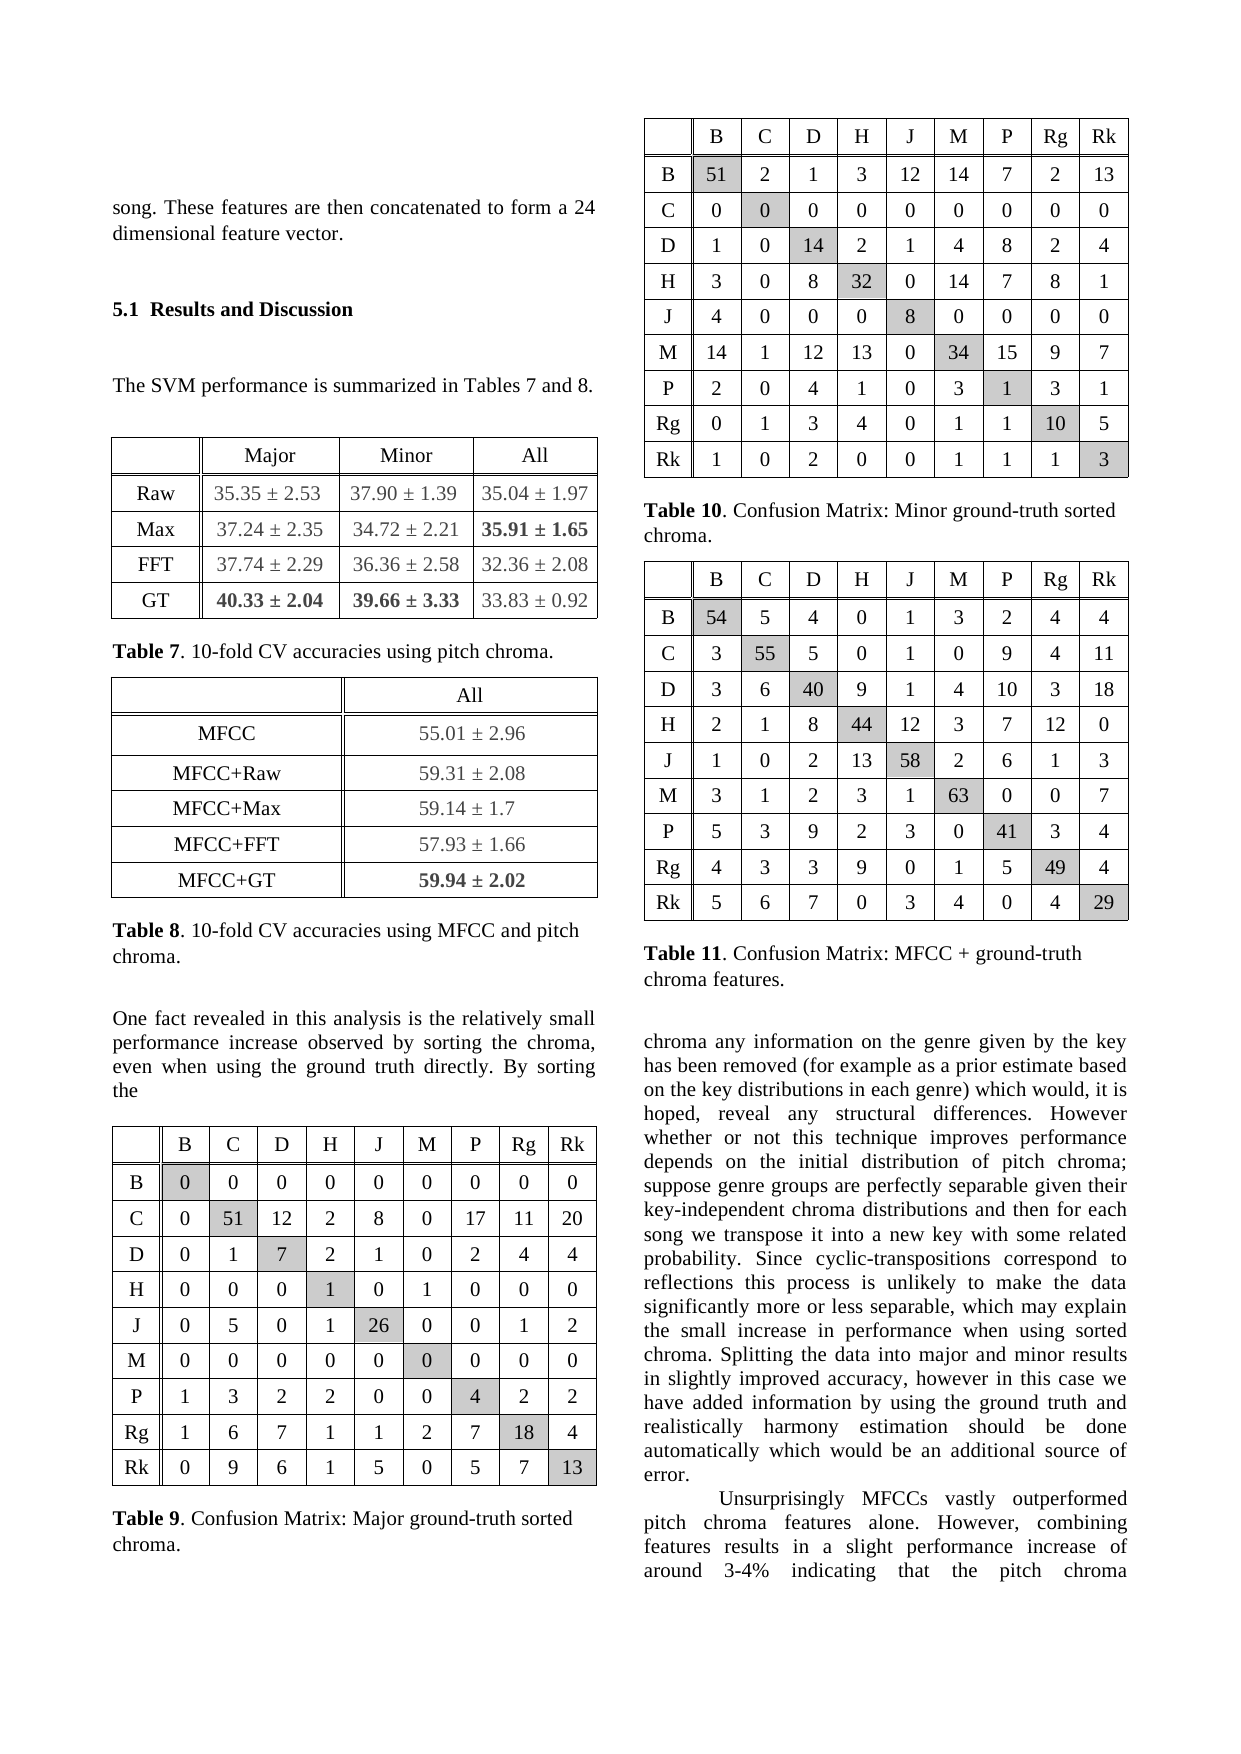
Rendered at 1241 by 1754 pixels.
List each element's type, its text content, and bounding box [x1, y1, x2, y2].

table_cell 5 [984, 850, 1031, 884]
table_cell 55 [742, 636, 789, 671]
table_cell 0 [404, 1450, 451, 1485]
table_cell 4 [694, 300, 741, 334]
table_cell 1 [1032, 743, 1079, 777]
table_cell 5 [694, 814, 741, 849]
table_cell 2 [935, 743, 983, 777]
table_cell P [645, 814, 691, 849]
table_cell Rk [645, 442, 691, 477]
table_cell 0 [887, 371, 934, 405]
table_cell 7 [984, 264, 1031, 298]
table_cell 2 [500, 1379, 548, 1414]
table_cell M [113, 1344, 159, 1378]
table_cell 4 [838, 406, 886, 441]
table_header B [694, 562, 741, 597]
table_header D [258, 1127, 306, 1162]
text Table 8. 10-fold CV accuracies using MFCC and pitch chroma. [112, 918, 589, 968]
table_cell D [113, 1237, 159, 1271]
table_cell Raw [112, 476, 199, 511]
table_cell B [645, 157, 691, 192]
table_cell 4 [1032, 636, 1079, 671]
table_cell 12 [258, 1201, 306, 1236]
table_cell 40.33 ± 2.04 [203, 583, 339, 617]
table_cell 0 [742, 371, 789, 405]
table_cell 0 [452, 1165, 499, 1200]
table_cell 7 [258, 1237, 306, 1271]
text Table 11. Confusion Matrix: MFCC + ground-truth chroma features. [644, 941, 1121, 991]
table_header Major [203, 438, 339, 473]
table_cell 41 [984, 814, 1031, 849]
table_cell 2 [404, 1415, 451, 1449]
table_header Minor [340, 438, 473, 473]
table_cell 2 [258, 1379, 306, 1414]
table_cell 1 [694, 442, 741, 477]
table_cell 2 [307, 1237, 354, 1271]
table_header B [694, 119, 741, 154]
table_cell 1 [355, 1415, 403, 1449]
table_cell 49 [1032, 850, 1079, 884]
table_cell 18 [500, 1415, 548, 1449]
table_cell 0 [1080, 300, 1128, 334]
table_cell 14 [694, 335, 741, 370]
table_cell 4 [1032, 885, 1079, 920]
table_cell 5 [742, 600, 789, 635]
table_cell 0 [258, 1308, 306, 1342]
table_header Rk [549, 1127, 596, 1162]
table_cell 10 [984, 672, 1031, 706]
table_cell 0 [887, 193, 934, 227]
table_cell 4 [549, 1237, 596, 1271]
table_cell 4 [935, 672, 983, 706]
table_cell 2 [549, 1379, 596, 1414]
table_cell 13 [838, 335, 886, 370]
table_cell 57.93 ± 1.66 [345, 827, 597, 862]
table_cell 34.72 ± 2.21 [340, 512, 473, 546]
table_cell 7 [1080, 779, 1128, 813]
table_cell 3 [694, 636, 741, 671]
table_cell 3 [1032, 371, 1079, 405]
table_cell 0 [790, 193, 837, 227]
table_cell 1 [163, 1415, 209, 1449]
table_cell 4 [549, 1415, 596, 1449]
table_cell 3 [935, 707, 983, 742]
table_cell 1 [307, 1308, 354, 1342]
table_cell 0 [887, 264, 934, 298]
table_cell 54 [694, 600, 741, 635]
table_cell 63 [935, 779, 983, 813]
table_cell 0 [500, 1165, 548, 1200]
table_cell 39.66 ± 3.33 [340, 583, 473, 617]
table_cell 7 [984, 707, 1031, 742]
table_cell 0 [258, 1344, 306, 1378]
table_cell 1 [887, 228, 934, 263]
table_cell 0 [694, 193, 741, 227]
table_cell 9 [1032, 335, 1079, 370]
table_cell 0 [163, 1272, 209, 1307]
table_cell 7 [500, 1450, 548, 1485]
table_cell 0 [984, 300, 1031, 334]
table_cell 3 [790, 850, 837, 884]
table_cell 0 [404, 1165, 451, 1200]
table_cell J [645, 743, 691, 777]
table_cell MFCC [112, 716, 341, 755]
table_cell 9 [838, 850, 886, 884]
table_cell 0 [163, 1201, 209, 1236]
table_cell B [645, 600, 691, 635]
table_header M [404, 1127, 451, 1162]
table_cell 3 [790, 406, 837, 441]
table_cell 4 [452, 1379, 499, 1414]
table_cell 1 [790, 157, 837, 192]
table_cell 9 [838, 672, 886, 706]
table_cell 1 [742, 406, 789, 441]
table_cell 8 [984, 228, 1031, 263]
table_cell 5 [210, 1308, 257, 1342]
text Table 9. Confusion Matrix: Major ground-truth sorted chroma. [112, 1506, 589, 1556]
table_cell 26 [355, 1308, 403, 1342]
table_cell 0 [838, 885, 886, 920]
table_cell 1 [887, 600, 934, 635]
table_cell 0 [742, 442, 789, 477]
table_cell 7 [984, 157, 1031, 192]
table_cell 59.94 ± 2.02 [345, 863, 597, 897]
table_cell 1 [307, 1450, 354, 1485]
table_cell 0 [838, 600, 886, 635]
table_cell D [645, 672, 691, 706]
table_cell H [645, 707, 691, 742]
table_cell 8 [1032, 264, 1079, 298]
table_cell 1 [355, 1237, 403, 1271]
table_cell 0 [355, 1165, 403, 1200]
table_cell 11 [1080, 636, 1128, 671]
table_cell 1 [307, 1272, 354, 1307]
table_cell 35.91 ± 1.65 [474, 512, 597, 546]
table_cell 0 [887, 406, 934, 441]
table_header C [742, 119, 789, 154]
table_cell 1 [838, 371, 886, 405]
table_cell 0 [694, 406, 741, 441]
table_cell 9 [210, 1450, 257, 1485]
table_cell 0 [258, 1272, 306, 1307]
table_cell 0 [742, 743, 789, 777]
table_cell 2 [1032, 228, 1079, 263]
table_cell 32 [838, 264, 886, 298]
table_cell 0 [1032, 193, 1079, 227]
table_cell 3 [887, 814, 934, 849]
text chroma any information on the genre given by the key has been removed (for example as a prior estimate based on the key distributions in each genre) which would, it is hoped, reveal any structural differences. However whether or not this technique improves performance depends on the initial distribution of pitch chroma; suppose genre groups are perfectly separable given their key-independent chroma distributions and then for each song we transpose it into a new key with some related probability. Since cyclic-transpositions correspond to reflections this process is unlikely to make the data significantly more or less separable, which may explain the small increase in performance when using sorted chroma. Splitting the data into major and minor results in slightly improved accuracy, however in this case we have added information by using the ground truth and realistically harmony estimation should be done automatically which would be an additional source of error. [644, 1029, 1128, 1486]
text One fact revealed in this analysis is the relatively small performance increase observed by sorting the chroma, even when using the ground truth directly. By sorting the [112, 1006, 596, 1102]
table_cell 0 [163, 1344, 209, 1378]
table_header Rk [1080, 119, 1128, 154]
table_cell 8 [790, 264, 837, 298]
table_cell 0 [838, 442, 886, 477]
text Table 7. 10-fold CV accuracies using pitch chroma. [112, 638, 589, 662]
table_cell 1 [887, 672, 934, 706]
table_cell 5 [1080, 406, 1128, 441]
table_cell 8 [790, 707, 837, 742]
table_cell C [645, 636, 691, 671]
table_cell 1 [742, 707, 789, 742]
table_cell 0 [258, 1165, 306, 1200]
table_cell Rg [113, 1415, 159, 1449]
table_cell FFT [112, 547, 199, 582]
table_cell 7 [452, 1415, 499, 1449]
table_cell 0 [549, 1344, 596, 1378]
table_cell 2 [549, 1308, 596, 1342]
table_cell 3 [887, 885, 934, 920]
table_cell 5 [694, 885, 741, 920]
table_cell 3 [742, 814, 789, 849]
table_cell 0 [838, 193, 886, 227]
table_cell H [645, 264, 691, 298]
table_cell 4 [1032, 600, 1079, 635]
table_cell 0 [404, 1308, 451, 1342]
table_cell 44 [838, 707, 886, 742]
table_cell Max [112, 512, 199, 546]
table_header C [742, 562, 789, 597]
table_cell 2 [694, 707, 741, 742]
table_cell 8 [887, 300, 934, 334]
table_cell Rg [645, 850, 691, 884]
table_header P [984, 562, 1031, 597]
table_cell 35.35 ± 2.53 [203, 476, 339, 511]
table_cell Rk [113, 1450, 159, 1485]
table_cell H [113, 1272, 159, 1307]
text song. These features are then concatenated to form a 24 dimensional feature vector. [112, 194, 596, 244]
table_cell 0 [210, 1344, 257, 1378]
table_cell 2 [1032, 157, 1079, 192]
table_cell 14 [790, 228, 837, 263]
table_cell 15 [984, 335, 1031, 370]
table_cell 0 [742, 264, 789, 298]
table_cell 9 [790, 814, 837, 849]
table_header B [163, 1127, 209, 1162]
table_cell 2 [307, 1379, 354, 1414]
table_cell 6 [258, 1450, 306, 1485]
table_cell 0 [549, 1272, 596, 1307]
table_cell 12 [887, 707, 934, 742]
table_cell 6 [742, 672, 789, 706]
table_cell B [113, 1165, 159, 1200]
table_cell Rk [645, 885, 691, 920]
table_cell 0 [984, 779, 1031, 813]
table_cell 10 [1032, 406, 1079, 441]
table_cell 4 [790, 371, 837, 405]
table_cell 3 [694, 779, 741, 813]
table_cell M [645, 779, 691, 813]
table_cell 0 [984, 193, 1031, 227]
table_cell 0 [452, 1344, 499, 1378]
table_cell Rg [645, 406, 691, 441]
table_cell 4 [694, 850, 741, 884]
table_cell 2 [838, 228, 886, 263]
table_cell 0 [984, 885, 1031, 920]
table_header P [984, 119, 1031, 154]
table_cell C [113, 1201, 159, 1236]
table_cell 37.74 ± 2.29 [203, 547, 339, 582]
table_header J [887, 119, 934, 154]
table_header [112, 438, 199, 473]
table_cell 0 [163, 1308, 209, 1342]
table_cell 1 [163, 1379, 209, 1414]
table_cell 4 [1080, 228, 1128, 263]
table_cell 4 [790, 600, 837, 635]
table_cell 0 [163, 1450, 209, 1485]
table_header J [355, 1127, 403, 1162]
table_cell 6 [210, 1415, 257, 1449]
table_cell 1 [935, 850, 983, 884]
table_cell 51 [210, 1201, 257, 1236]
table_cell 0 [307, 1344, 354, 1378]
table_cell 0 [500, 1344, 548, 1378]
table_cell 0 [163, 1165, 209, 1200]
table_cell 2 [742, 157, 789, 192]
table_cell 1 [742, 779, 789, 813]
table_cell 59.14 ± 1.7 [345, 791, 597, 826]
table_cell 20 [549, 1201, 596, 1236]
table_header M [935, 119, 983, 154]
table_cell 0 [887, 442, 934, 477]
table_cell 3 [694, 264, 741, 298]
table_cell 0 [355, 1379, 403, 1414]
table_cell 0 [1080, 707, 1128, 742]
table_cell 0 [452, 1272, 499, 1307]
table_cell 1 [935, 442, 983, 477]
table_cell 58 [887, 743, 934, 777]
table_cell 11 [500, 1201, 548, 1236]
table_cell 0 [163, 1237, 209, 1271]
table_cell P [645, 371, 691, 405]
table_cell 37.90 ± 1.39 [340, 476, 473, 511]
table_cell 0 [355, 1272, 403, 1307]
table_cell 0 [307, 1165, 354, 1200]
table_cell D [645, 228, 691, 263]
table_cell 0 [838, 300, 886, 334]
text Unsurprisingly MFCCs vastly outperformed pitch chroma features alone. However, combining features results in a slight performance increase of around 3-4% indicating that the pitch chroma [644, 1486, 1128, 1582]
table_cell 0 [790, 300, 837, 334]
table_cell J [645, 300, 691, 334]
table_cell 0 [355, 1344, 403, 1378]
table_cell 2 [307, 1201, 354, 1236]
table_cell 1 [935, 406, 983, 441]
table_cell 0 [549, 1165, 596, 1200]
table_cell 0 [404, 1379, 451, 1414]
table_header H [838, 562, 886, 597]
table_cell 2 [694, 371, 741, 405]
table_cell 1 [500, 1308, 548, 1342]
table_cell MFCC+GT [112, 863, 341, 897]
table_cell MFCC+FFT [112, 827, 341, 862]
table_cell J [113, 1308, 159, 1342]
table_cell 0 [210, 1165, 257, 1200]
table_cell 4 [935, 885, 983, 920]
table_header [645, 562, 691, 597]
table_cell 4 [935, 228, 983, 263]
table_header M [935, 562, 983, 597]
table_cell 2 [790, 779, 837, 813]
table_cell 1 [404, 1272, 451, 1307]
table_cell 0 [452, 1308, 499, 1342]
table_cell 13 [1080, 157, 1128, 192]
table_cell 29 [1080, 885, 1128, 920]
table_cell 12 [790, 335, 837, 370]
table_cell 37.24 ± 2.35 [203, 512, 339, 546]
table_cell 18 [1080, 672, 1128, 706]
table_cell 1 [307, 1415, 354, 1449]
table_cell 7 [258, 1415, 306, 1449]
table_cell 1 [984, 371, 1031, 405]
table_cell GT [112, 583, 199, 617]
table_cell 7 [1080, 335, 1128, 370]
table_cell 1 [210, 1237, 257, 1271]
table_cell 6 [742, 885, 789, 920]
table_cell 14 [935, 157, 983, 192]
table_cell 0 [935, 636, 983, 671]
table_cell 1 [742, 335, 789, 370]
table_cell 55.01 ± 2.96 [345, 716, 597, 755]
table_cell 13 [549, 1450, 596, 1485]
table_cell 14 [935, 264, 983, 298]
table_cell 0 [742, 228, 789, 263]
table_header H [838, 119, 886, 154]
table_cell 2 [838, 814, 886, 849]
table_cell 5 [452, 1450, 499, 1485]
table_header H [307, 1127, 354, 1162]
table_cell 3 [935, 600, 983, 635]
table_header Rg [1032, 562, 1079, 597]
table_cell 1 [694, 743, 741, 777]
subtitle Results and Discussion [112, 297, 596, 321]
table_cell 2 [984, 600, 1031, 635]
table_cell 34 [935, 335, 983, 370]
table_cell 51 [694, 157, 741, 192]
table_cell 6 [984, 743, 1031, 777]
table_cell 0 [1080, 193, 1128, 227]
table_header [113, 1127, 159, 1162]
table_cell 0 [935, 300, 983, 334]
table_header [645, 119, 691, 154]
table_cell 0 [1032, 300, 1079, 334]
table_header [112, 678, 341, 712]
table_cell 59.31 ± 2.08 [345, 756, 597, 790]
table_cell 0 [404, 1237, 451, 1271]
table_cell C [645, 193, 691, 227]
table_cell P [113, 1379, 159, 1414]
table_cell 0 [887, 850, 934, 884]
table_cell 0 [935, 193, 983, 227]
table_cell 9 [984, 636, 1031, 671]
table_cell MFCC+Max [112, 791, 341, 826]
table_cell 1 [984, 442, 1031, 477]
table_cell 8 [355, 1201, 403, 1236]
table_header J [887, 562, 934, 597]
table_header D [790, 119, 837, 154]
text Table 10. Confusion Matrix: Minor ground-truth sorted chroma. [644, 497, 1121, 547]
table_header Rg [1032, 119, 1079, 154]
table_cell 0 [404, 1344, 451, 1378]
table_cell 3 [210, 1379, 257, 1414]
table_cell 3 [1080, 442, 1128, 477]
table_cell 5 [355, 1450, 403, 1485]
table_cell 3 [694, 672, 741, 706]
table_header Rg [500, 1127, 548, 1162]
table_cell 0 [742, 300, 789, 334]
table_cell 12 [887, 157, 934, 192]
table_cell 2 [790, 442, 837, 477]
table_cell 0 [838, 636, 886, 671]
table_cell 0 [887, 335, 934, 370]
table_cell 7 [790, 885, 837, 920]
table_cell 0 [935, 814, 983, 849]
table_cell 1 [1080, 264, 1128, 298]
table_cell M [645, 335, 691, 370]
table_cell 1 [887, 636, 934, 671]
table_cell 4 [1080, 814, 1128, 849]
table_cell 2 [790, 743, 837, 777]
table_cell 3 [838, 157, 886, 192]
table_header All [345, 678, 597, 712]
table_header Rk [1080, 562, 1128, 597]
table_cell 32.36 ± 2.08 [474, 547, 597, 582]
table_cell MFCC+Raw [112, 756, 341, 790]
table_cell 33.83 ± 0.92 [474, 583, 597, 617]
table_cell 3 [1032, 814, 1079, 849]
table_cell 36.36 ± 2.58 [340, 547, 473, 582]
table_cell 4 [1080, 850, 1128, 884]
table_header All [474, 438, 597, 473]
table_cell 4 [1080, 600, 1128, 635]
table_cell 3 [1032, 672, 1079, 706]
table_cell 4 [500, 1237, 548, 1271]
table_cell 3 [742, 850, 789, 884]
table_cell 17 [452, 1201, 499, 1236]
table_cell 0 [742, 193, 789, 227]
table_cell 5 [790, 636, 837, 671]
table_cell 0 [500, 1272, 548, 1307]
table_cell 1 [1032, 442, 1079, 477]
table_cell 3 [935, 371, 983, 405]
table_cell 2 [452, 1237, 499, 1271]
table_cell 0 [404, 1201, 451, 1236]
table_cell 1 [1080, 371, 1128, 405]
table_cell 1 [694, 228, 741, 263]
table_header D [790, 562, 837, 597]
table_header P [452, 1127, 499, 1162]
table_cell 40 [790, 672, 837, 706]
table_cell 0 [210, 1272, 257, 1307]
table_cell 1 [887, 779, 934, 813]
table_header C [210, 1127, 257, 1162]
table_cell 0 [1032, 779, 1079, 813]
table_cell 1 [984, 406, 1031, 441]
table_cell 13 [838, 743, 886, 777]
table_cell 12 [1032, 707, 1079, 742]
subtitle The SVM performance is summarized in Tables 7 and 8. [112, 373, 596, 397]
table_cell 3 [838, 779, 886, 813]
table_cell 35.04 ± 1.97 [474, 476, 597, 511]
table_cell 3 [1080, 743, 1128, 777]
